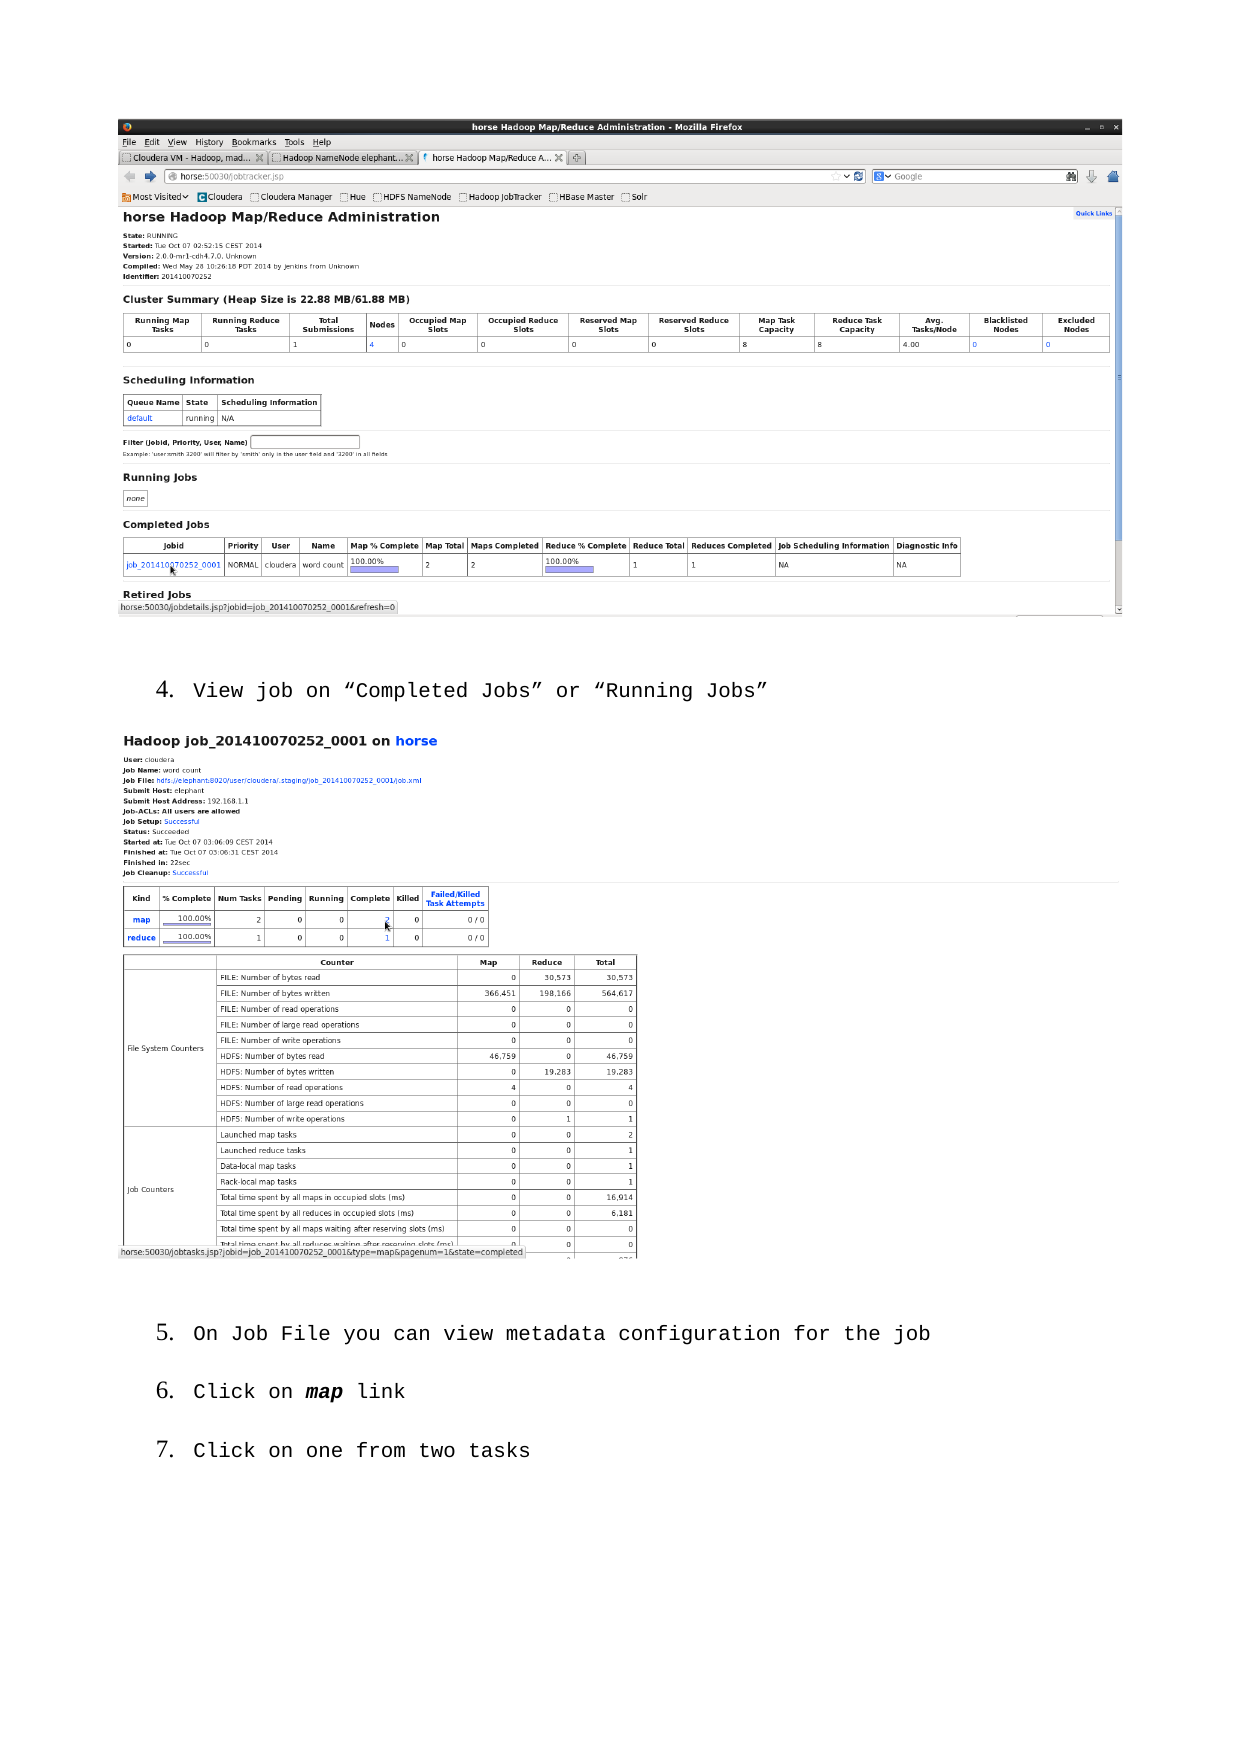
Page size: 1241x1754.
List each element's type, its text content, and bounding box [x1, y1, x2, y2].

picture [118, 733, 1123, 1259]
picture [118, 118, 1123, 617]
list View job on “Completed Jobs” or “Running Jobs” [156, 674, 1122, 704]
list Click on map link [156, 1375, 1122, 1405]
list Click on one from two tasks [156, 1434, 1122, 1464]
list On Job File you can view metadata configuration for the job [156, 1317, 1122, 1346]
